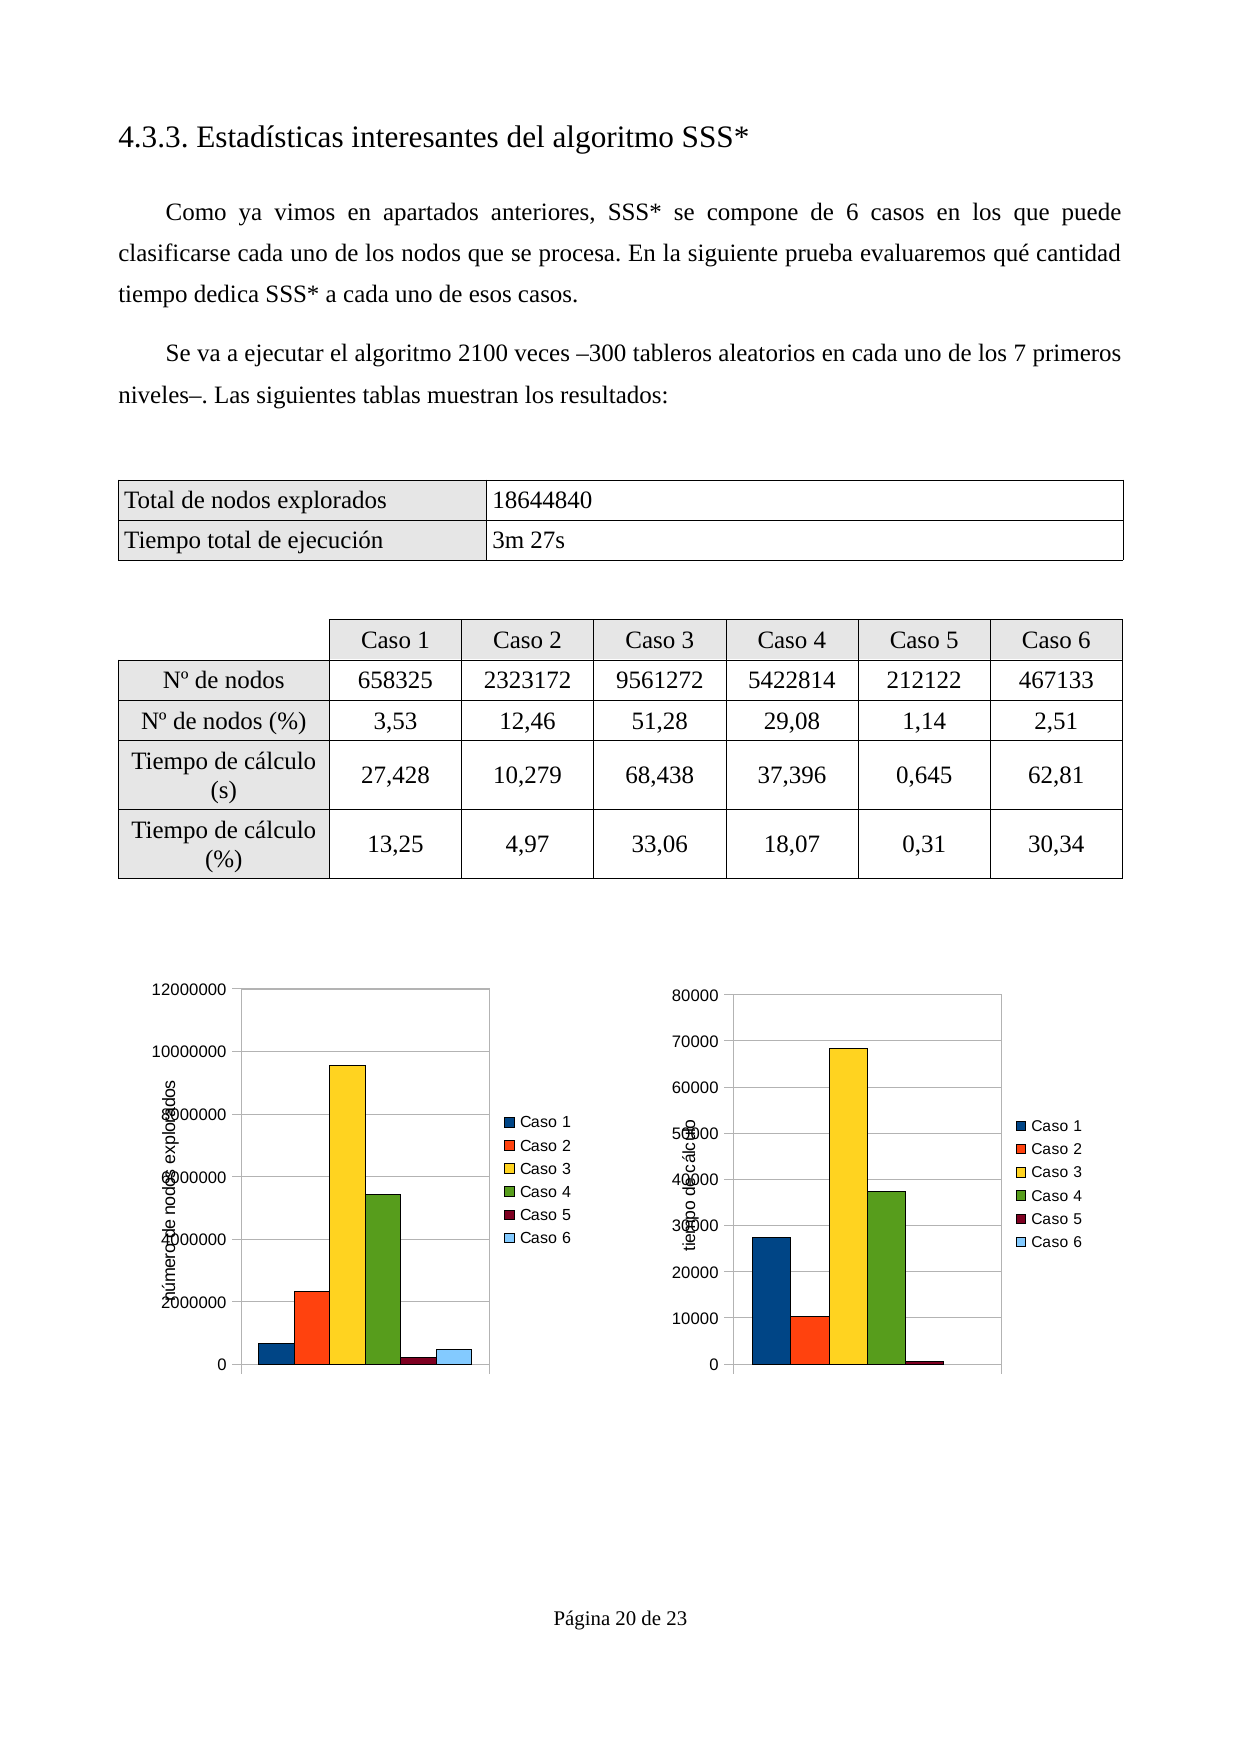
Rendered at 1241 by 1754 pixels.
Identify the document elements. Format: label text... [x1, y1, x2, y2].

table_cell 27,428 [330, 741, 461, 809]
table_cell 4,97 [462, 810, 593, 878]
table_header [118, 619, 329, 659]
table_cell 0,645 [859, 741, 990, 809]
table_header Caso 3 [594, 620, 726, 659]
text Como ya vimos en apartados anteriores, SSS* se compone de 6 casos en los que puede clasificarse cada uno de los nodos que se procesa. En la siguiente prueba evaluaremos qué cantidad tiempo dedica SSS* a cada uno de esos casos. [118, 187, 1122, 311]
subtitle 4.3.3. Estadísticas interesantes del algoritmo SSS* [118, 118, 1122, 154]
table_cell Tiempo total de ejecución [119, 521, 486, 560]
table_cell 9561272 [594, 661, 726, 700]
table_cell 212122 [859, 661, 990, 700]
table_cell 1,14 [859, 701, 990, 740]
table_cell 37,396 [727, 741, 858, 809]
table_header 18644840 [487, 481, 1123, 520]
table_cell Nº de nodos [119, 661, 329, 700]
table_cell Tiempo de cálculo (s) [119, 741, 329, 809]
table_cell 467133 [991, 661, 1122, 700]
table_cell 2323172 [462, 661, 593, 700]
table_header Caso 2 [462, 620, 593, 659]
table_cell 12,46 [462, 701, 593, 740]
table_cell 3,53 [330, 701, 461, 740]
table_cell 30,34 [991, 810, 1122, 878]
table_header Total de nodos explorados [119, 481, 486, 520]
table_cell 18,07 [727, 810, 858, 878]
table_cell 29,08 [727, 701, 858, 740]
table_header Caso 4 [727, 620, 858, 659]
table_cell 51,28 [594, 701, 726, 740]
table_cell 10,279 [462, 741, 593, 809]
table_cell 2,51 [991, 701, 1122, 740]
table_cell Tiempo de cálculo (%) [119, 810, 329, 878]
table_cell 62,81 [991, 741, 1122, 809]
table_cell 13,25 [330, 810, 461, 878]
table_cell 3m 27s [487, 521, 1123, 560]
table_header Caso 5 [859, 620, 990, 659]
table_cell 658325 [330, 661, 461, 700]
table_cell 5422814 [727, 661, 858, 700]
table_header Caso 1 [330, 620, 461, 659]
table_cell 68,438 [594, 741, 726, 809]
text Se va a ejecutar el algoritmo 2100 veces –300 tableros aleatorios en cada uno de los 7 primeros niveles–. Las siguientes tablas muestran los resultados: [118, 329, 1122, 412]
table_cell Nº de nodos (%) [119, 701, 329, 740]
table_cell 33,06 [594, 810, 726, 878]
table_header Caso 6 [991, 620, 1122, 659]
table_cell 0,31 [859, 810, 990, 878]
